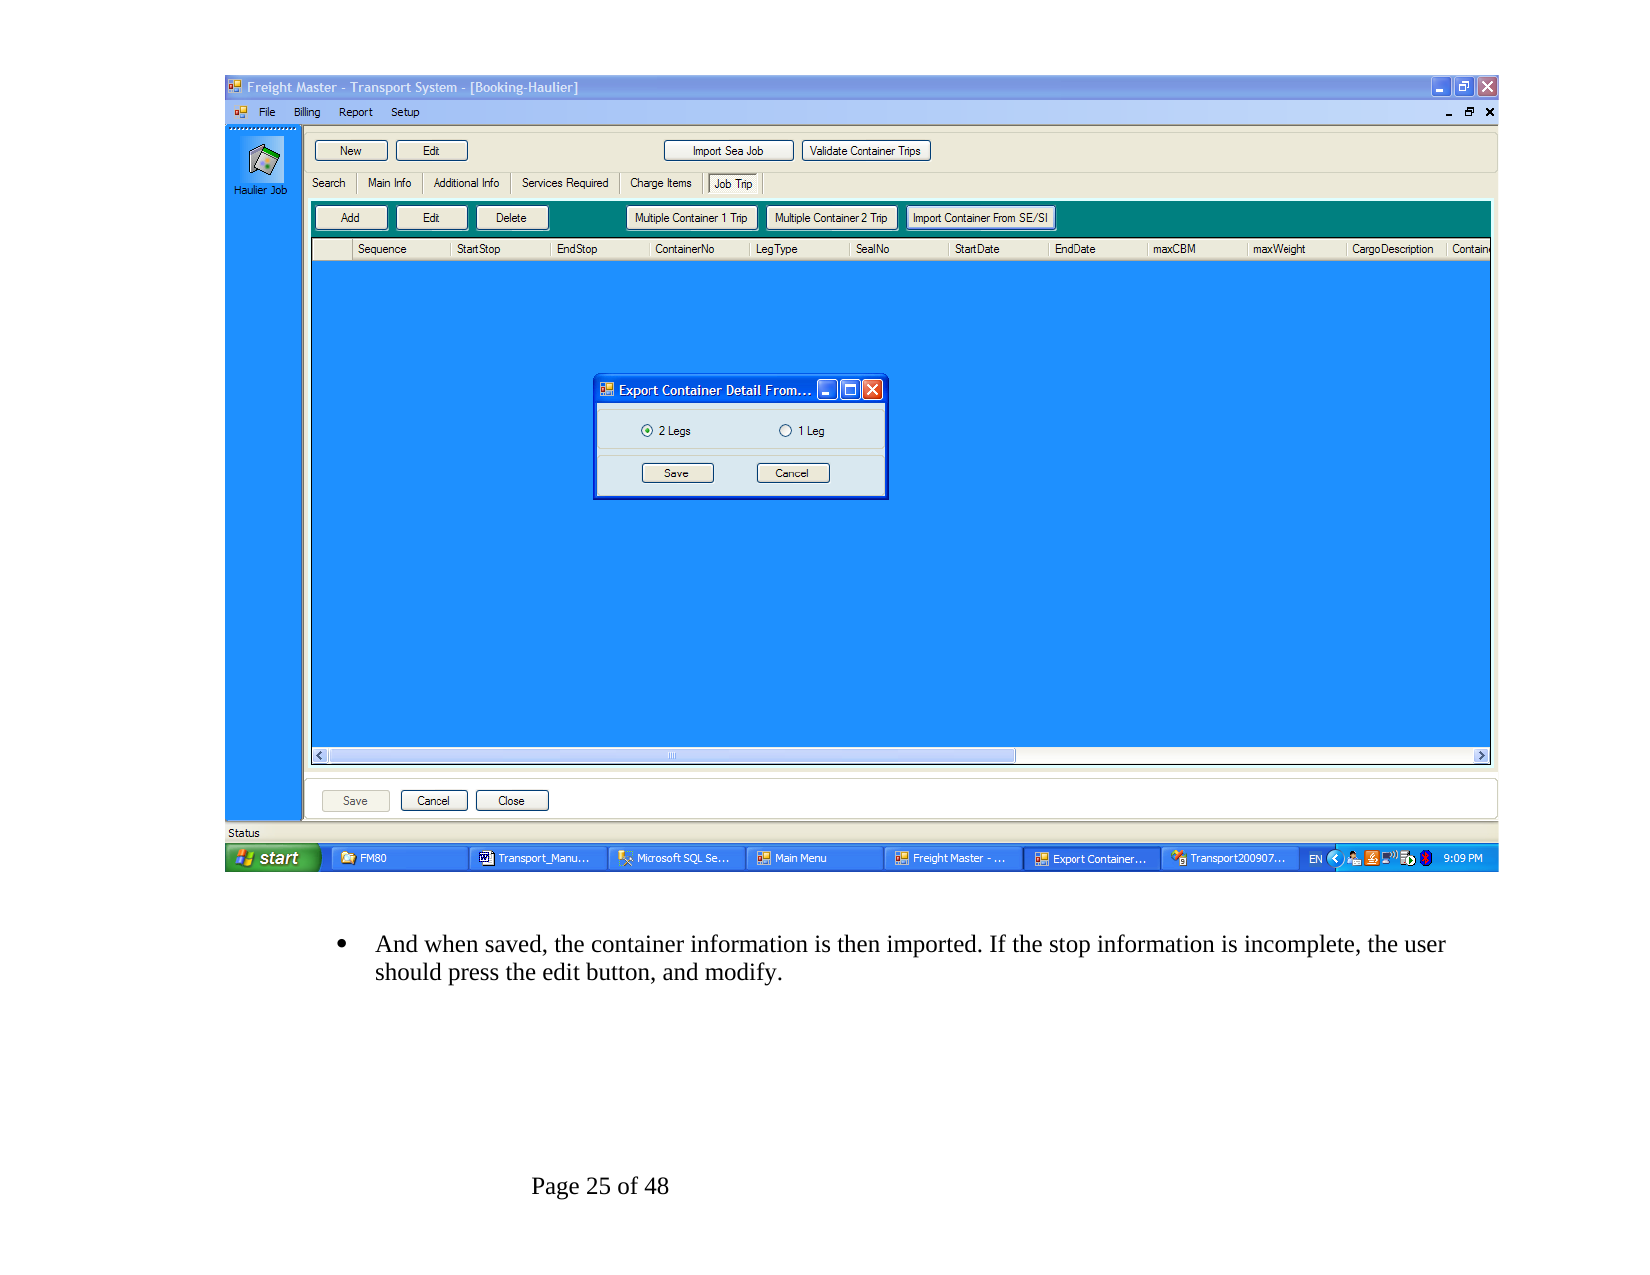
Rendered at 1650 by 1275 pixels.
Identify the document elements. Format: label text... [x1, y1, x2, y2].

picture [225, 75, 1499, 872]
list And when saved, the container information is then imported. If the stop information is incomplete, the user should press the edit button, and modify. [337, 929, 1500, 986]
